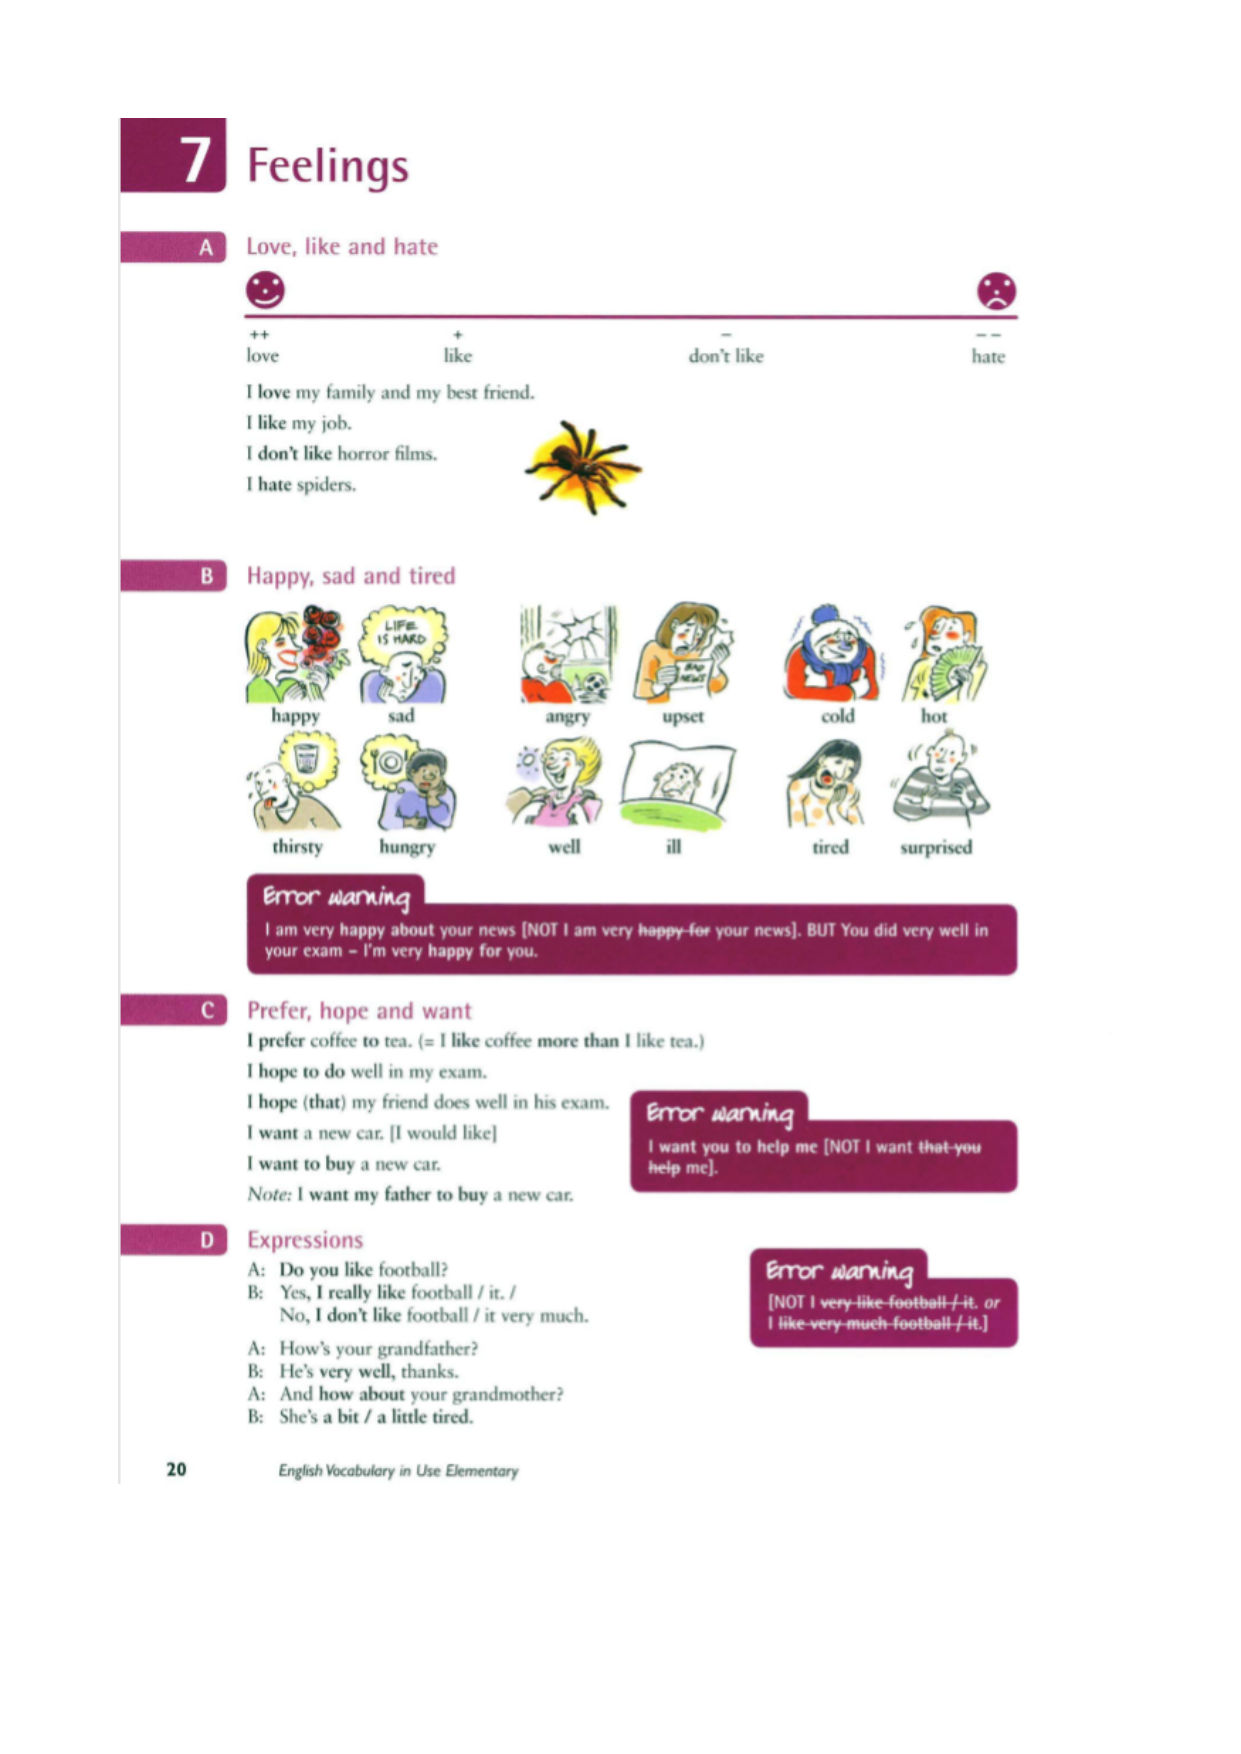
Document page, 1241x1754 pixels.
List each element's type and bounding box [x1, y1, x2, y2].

picture [118, 118, 1122, 1484]
